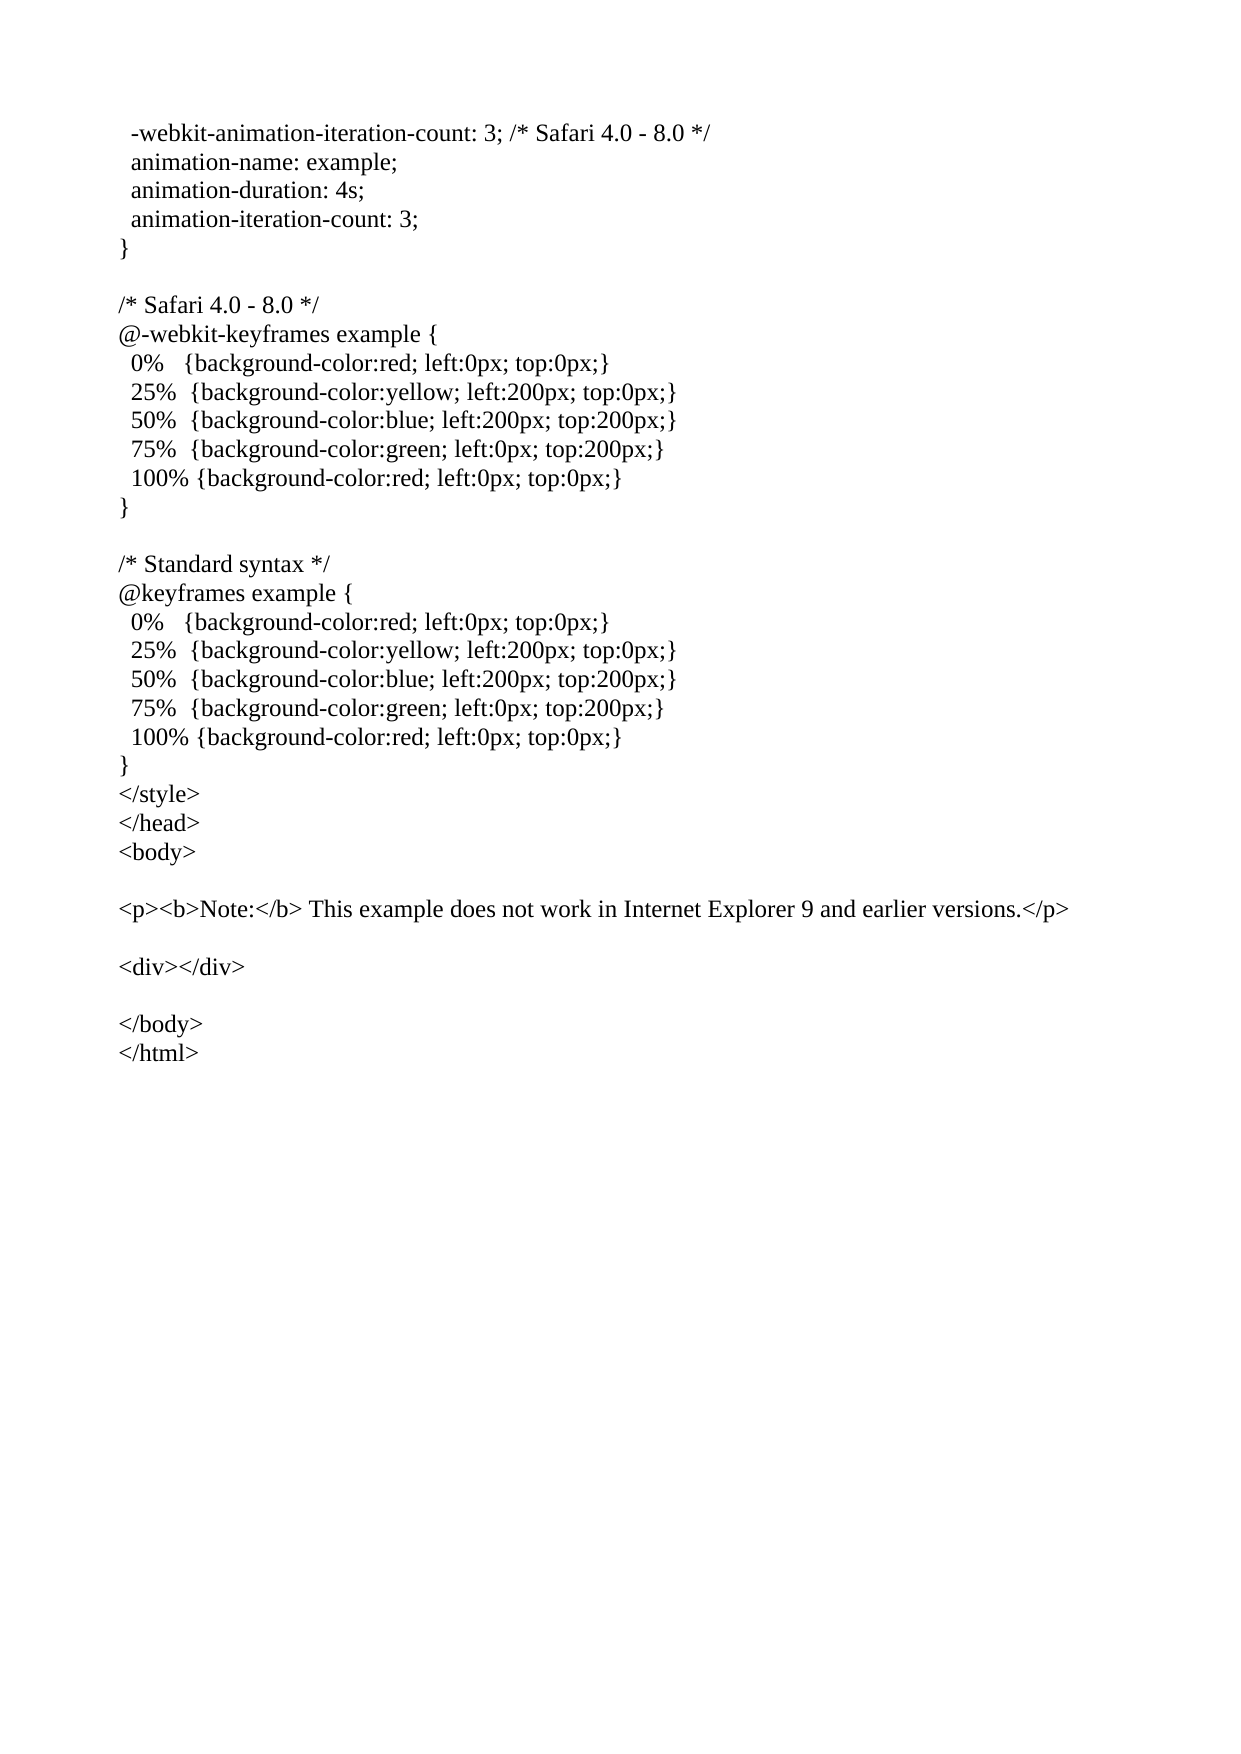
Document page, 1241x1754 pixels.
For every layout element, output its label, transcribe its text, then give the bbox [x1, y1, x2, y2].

text 50% {background-color:blue; left:200px; top:200px;} [118, 406, 1122, 434]
text } [118, 492, 1122, 521]
text 25% {background-color:yellow; left:200px; top:0px;} [118, 377, 1122, 406]
text -webkit-animation-iteration-count: 3; /* Safari 4.0 - 8.0 */ [118, 118, 1122, 147]
text } [118, 751, 1122, 779]
text </head> [118, 808, 1122, 837]
text 75% {background-color:green; left:0px; top:200px;} [118, 693, 1122, 722]
text 0% {background-color:red; left:0px; top:0px;} [118, 348, 1122, 377]
text /* Standard syntax */ [118, 549, 1122, 578]
text </style> [118, 779, 1122, 808]
text <p><b>Note:</b> This example does not work in Internet Explorer 9 and earlier versions.</p> [118, 894, 1122, 923]
text @-webkit-keyframes example { [118, 319, 1122, 348]
text animation-iteration-count: 3; [118, 204, 1122, 233]
text 0% {background-color:red; left:0px; top:0px;} [118, 607, 1122, 636]
text </html> [118, 1038, 1122, 1067]
text animation-name: example; [118, 147, 1122, 176]
text </body> [118, 1009, 1122, 1038]
text 75% {background-color:green; left:0px; top:200px;} [118, 434, 1122, 463]
text 50% {background-color:blue; left:200px; top:200px;} [118, 664, 1122, 693]
text animation-duration: 4s; [118, 176, 1122, 204]
text 100% {background-color:red; left:0px; top:0px;} [118, 722, 1122, 751]
text <body> [118, 837, 1122, 866]
text 25% {background-color:yellow; left:200px; top:0px;} [118, 636, 1122, 664]
text <div></div> [118, 952, 1122, 981]
text 100% {background-color:red; left:0px; top:0px;} [118, 463, 1122, 492]
text @keyframes example { [118, 578, 1122, 607]
text /* Safari 4.0 - 8.0 */ [118, 291, 1122, 319]
text } [118, 233, 1122, 262]
